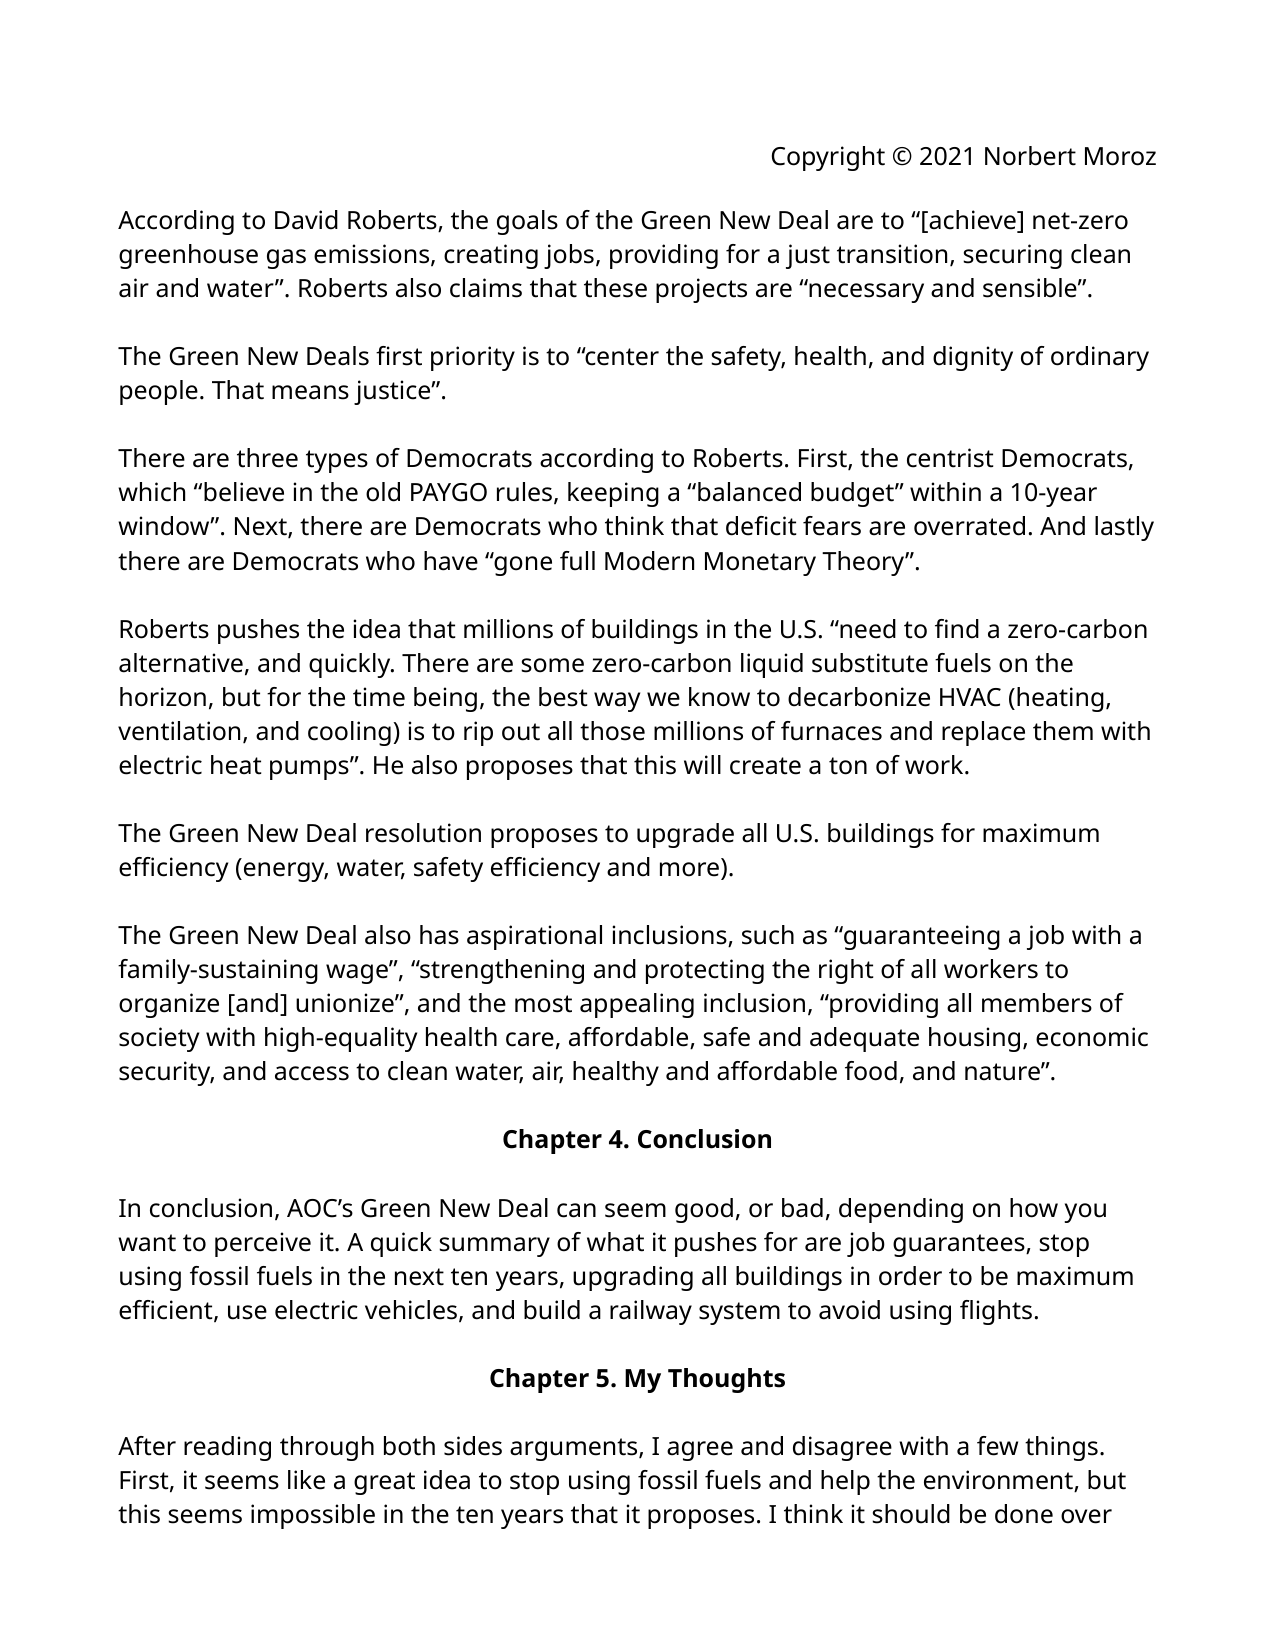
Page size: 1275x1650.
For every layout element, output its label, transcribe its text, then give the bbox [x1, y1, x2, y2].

text There are three types of Democrats according to Roberts. First, the centrist Democrats, which “believe in the old PAYGO rules, keeping a “balanced budget” within a 10-year window”. Next, there are Democrats who think that deficit fears are overrated. And lastly there are Democrats who have “gone full Modern Monetary Theory”. [118, 441, 1157, 577]
text After reading through both sides arguments, I agree and disagree with a few things. First, it seems like a great idea to stop using fossil fuels and help the environment, but this seems impossible in the ten years that it proposes. I think it should be done over [118, 1429, 1157, 1531]
text The Green New Deal resolution proposes to upgrade all U.S. buildings for maximum efficiency (energy, water, safety efficiency and more). [118, 816, 1157, 884]
text Roberts pushes the idea that millions of buildings in the U.S. “need to find a zero-carbon alternative, and quickly. There are some zero-carbon liquid substitute fuels on the horizon, but for the time being, the best way we know to decarbonize HVAC (heating, ventilation, and cooling) is to rip out all those millions of furnaces and replace them with electric heat pumps”. He also proposes that this will create a ton of work. [118, 611, 1157, 782]
text Chapter 4. Conclusion [118, 1122, 1157, 1156]
text Chapter 5. My Thoughts [118, 1361, 1157, 1395]
text In conclusion, AOC’s Green New Deal can seem good, or bad, depending on how you want to perceive it. A quick summary of what it pushes for are job guarantees, stop using fossil fuels in the next ten years, upgrading all buildings in order to be maximum efficient, use electric vehicles, and build a railway system to avoid using flights. [118, 1190, 1157, 1327]
text The Green New Deal also has aspirational inclusions, such as “guaranteeing a job with a family-sustaining wage”, “strengthening and protecting the right of all workers to organize [and] unionize”, and the most appealing inclusion, “providing all members of society with high-equality health care, affordable, safe and adequate housing, economic security, and access to clean water, air, healthy and affordable food, and nature”. [118, 918, 1157, 1088]
text According to David Roberts, the goals of the Green New Deal are to “[achieve] net-zero greenhouse gas emissions, creating jobs, providing for a just transition, securing clean air and water”. Roberts also claims that these projects are “necessary and sensible”. [118, 202, 1157, 305]
text The Green New Deals first priority is to “center the safety, health, and dignity of ordinary people. That means justice”. [118, 339, 1157, 407]
